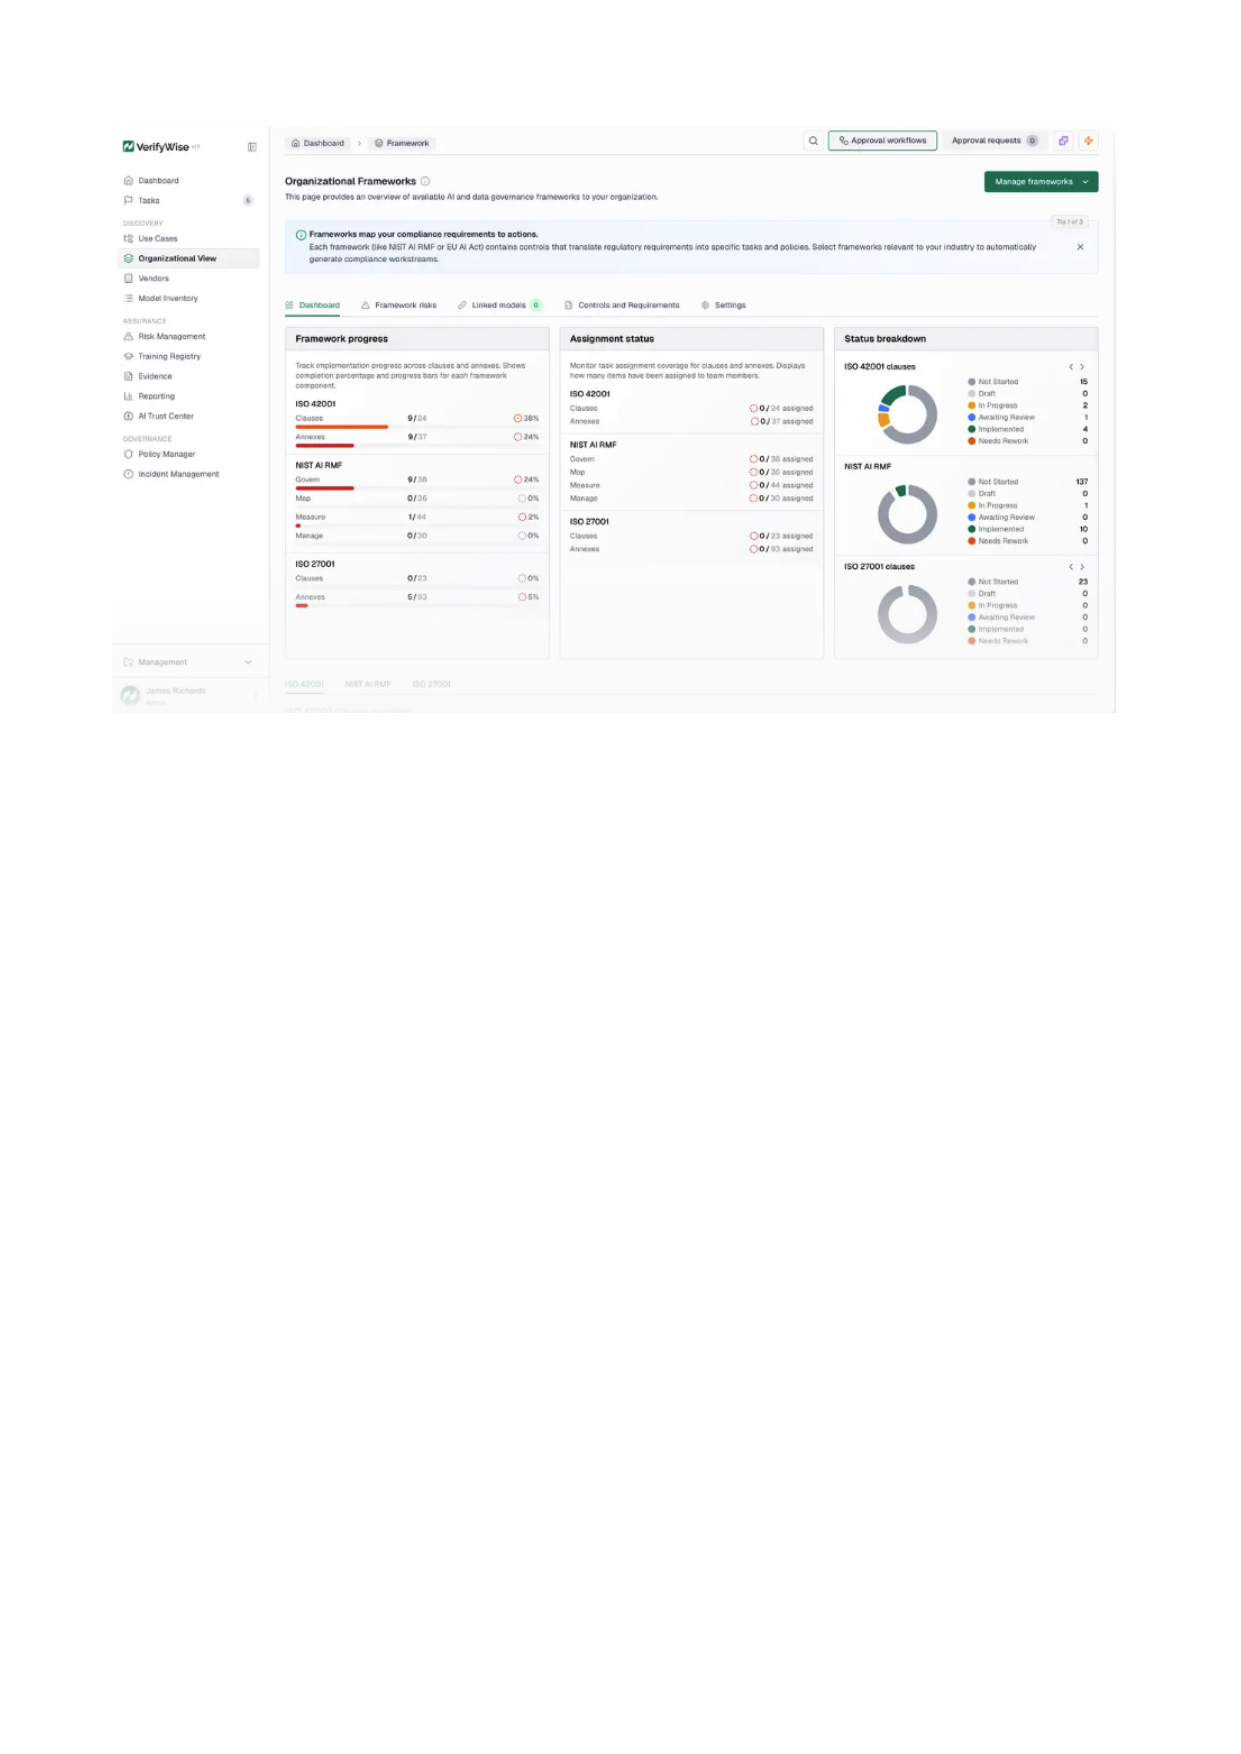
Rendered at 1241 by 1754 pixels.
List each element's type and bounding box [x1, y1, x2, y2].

picture [112, 126, 1117, 713]
